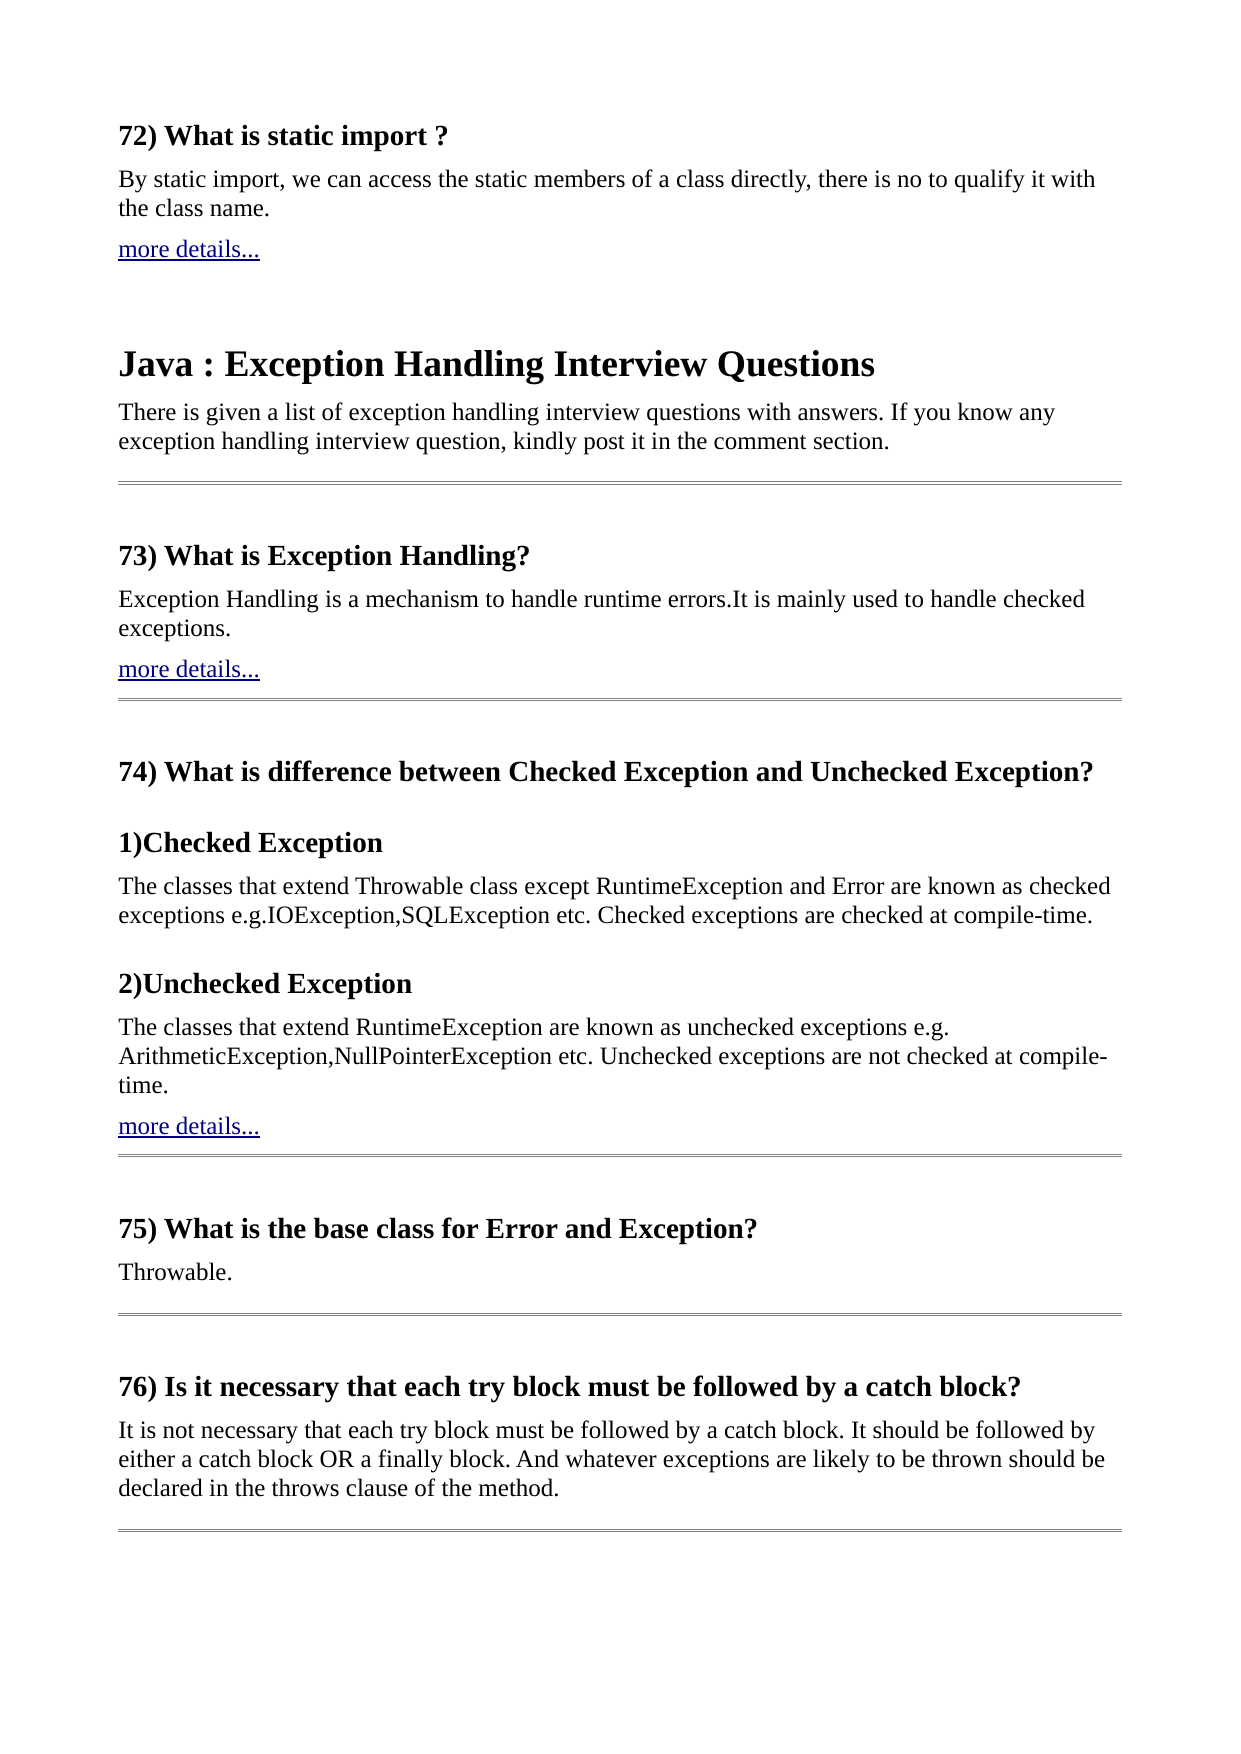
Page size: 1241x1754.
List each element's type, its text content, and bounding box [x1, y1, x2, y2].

text more details... [118, 1111, 1122, 1140]
text By static import, we can access the static members of a class directly, there is no to qualify it with the class name. [118, 164, 1122, 222]
subtitle 73) What is Exception Handling? [118, 538, 1122, 572]
text There is given a list of exception handling interview questions with answers. If you know any exception handling interview question, kindly post it in the comment section. [118, 397, 1122, 455]
text Exception Handling is a mechanism to handle runtime errors.It is mainly used to handle checked exceptions. [118, 584, 1122, 642]
subtitle 72) What is static import ? [118, 118, 1122, 152]
subtitle 75) What is the base class for Error and Exception? [118, 1211, 1122, 1245]
subtitle 1)Checked Exception [118, 825, 1122, 859]
subtitle 74) What is difference between Checked Exception and Unchecked Exception? [118, 754, 1122, 788]
text more details... [118, 234, 1122, 263]
subtitle 2)Unchecked Exception [118, 966, 1122, 1000]
text Throwable. [118, 1257, 1122, 1286]
text The classes that extend RuntimeException are known as unchecked exceptions e.g. ArithmeticException,NullPointerException etc. Unchecked exceptions are not checked at compile-time. [118, 1012, 1122, 1099]
text The classes that extend Throwable class except RuntimeException and Error are known as checked exceptions e.g.IOException,SQLException etc. Checked exceptions are checked at compile-time. [118, 871, 1122, 929]
subtitle 76) Is it necessary that each try block must be followed by a catch block? [118, 1369, 1122, 1403]
text It is not necessary that each try block must be followed by a catch block. It should be followed by either a catch block OR a finally block. And whatever exceptions are likely to be thrown should be declared in the throws clause of the method. [118, 1416, 1122, 1502]
text more details... [118, 654, 1122, 683]
subtitle Java : Exception Handling Interview Questions [118, 342, 1122, 385]
